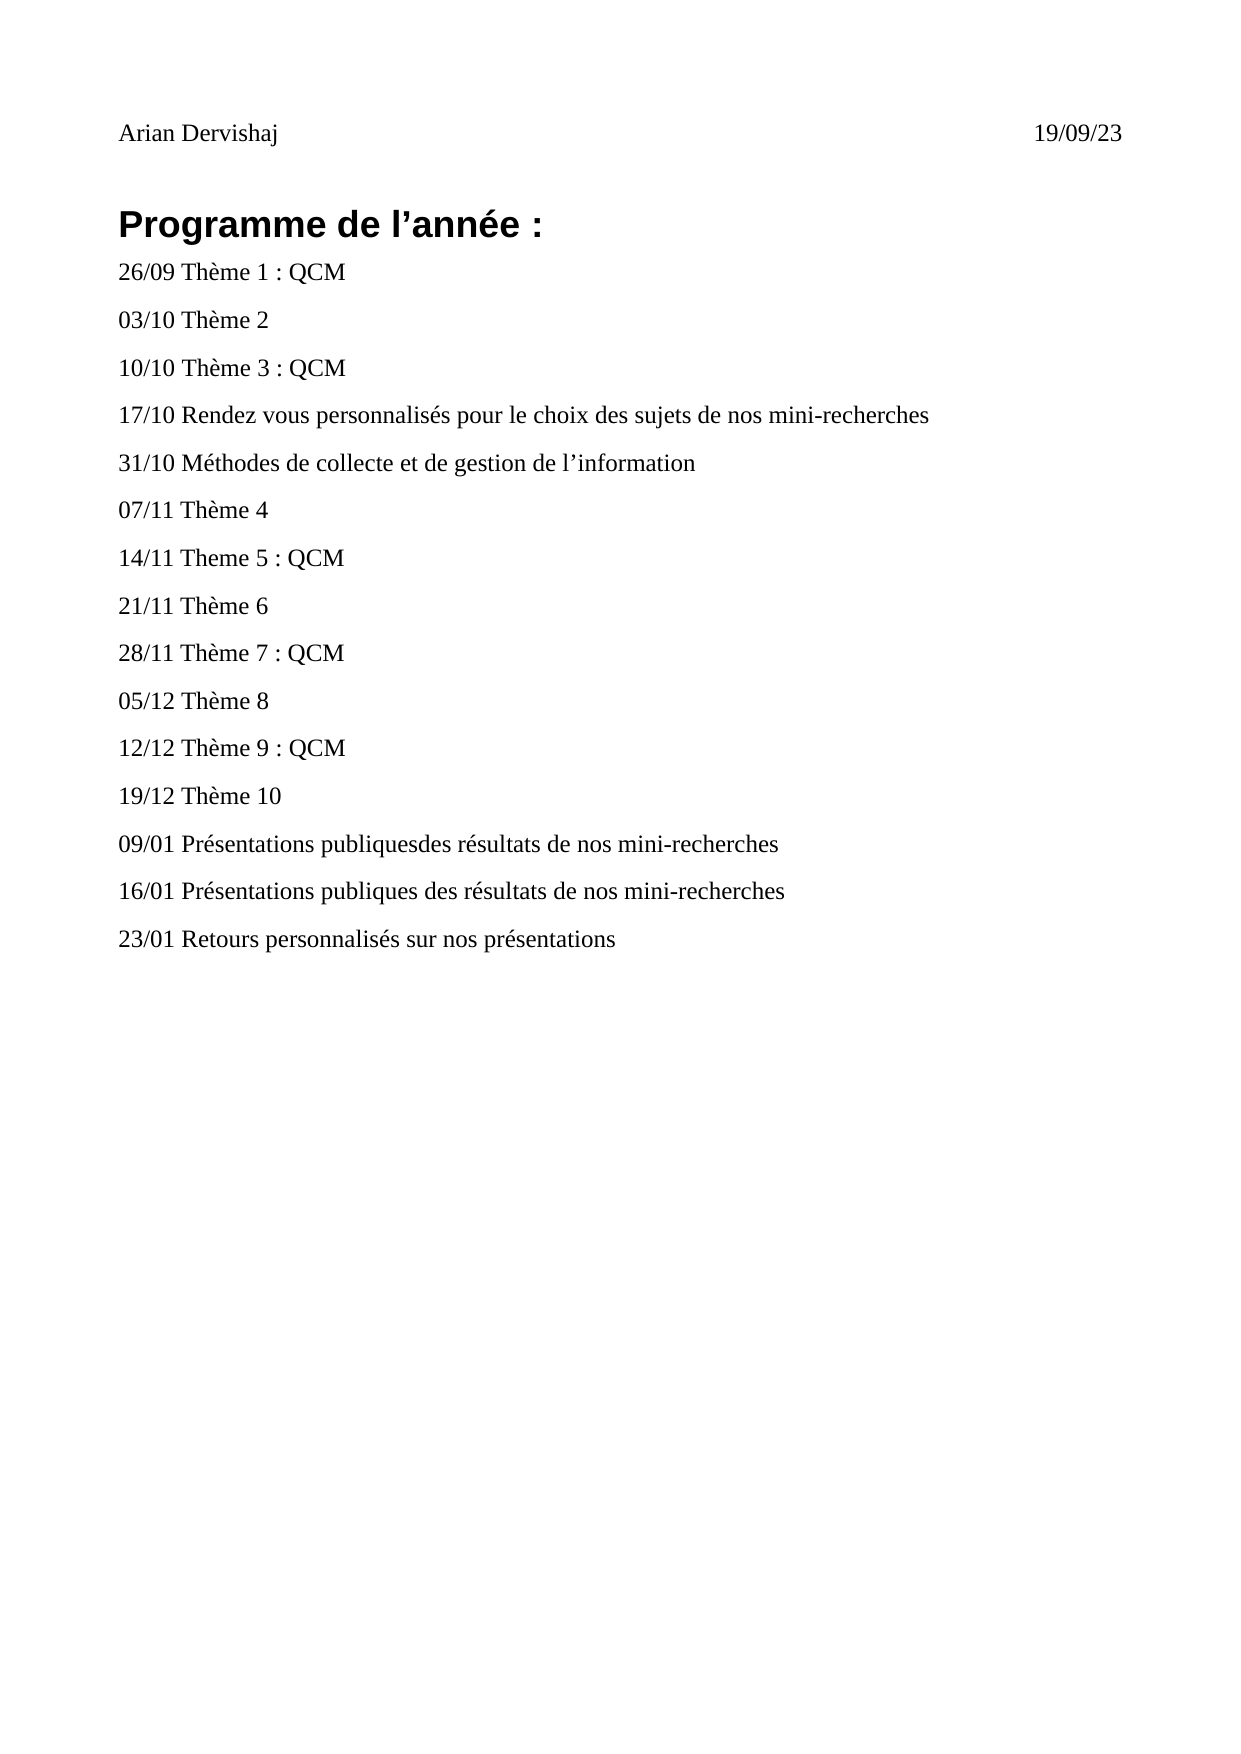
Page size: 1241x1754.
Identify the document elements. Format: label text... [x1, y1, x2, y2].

text 23/01 Retours personnalisés sur nos présentations [118, 924, 1122, 953]
text 03/10 Thème 2 [118, 305, 1122, 334]
text 31/10 Méthodes de collecte et de gestion de l’information [118, 448, 1122, 477]
text 09/01 Présentations publiquesdes résultats de nos mini-recherches [118, 829, 1122, 857]
text 10/10 Thème 3 : QCM [118, 353, 1122, 381]
text 14/11 Theme 5 : QCM [118, 543, 1122, 572]
text 28/11 Thème 7 : QCM [118, 638, 1122, 667]
text 21/11 Thème 6 [118, 591, 1122, 619]
subtitle Programme de l’année : [118, 202, 1122, 245]
text 07/11 Thème 4 [118, 496, 1122, 524]
text 26/09 Thème 1 : QCM [118, 257, 1122, 286]
text 19/12 Thème 10 [118, 781, 1122, 810]
text 16/01 Présentations publiques des résultats de nos mini-recherches [118, 876, 1122, 905]
text 17/10 Rendez vous personnalisés pour le choix des sujets de nos mini-recherches [118, 400, 1122, 429]
text 12/12 Thème 9 : QCM [118, 733, 1122, 762]
text 05/12 Thème 8 [118, 686, 1122, 715]
